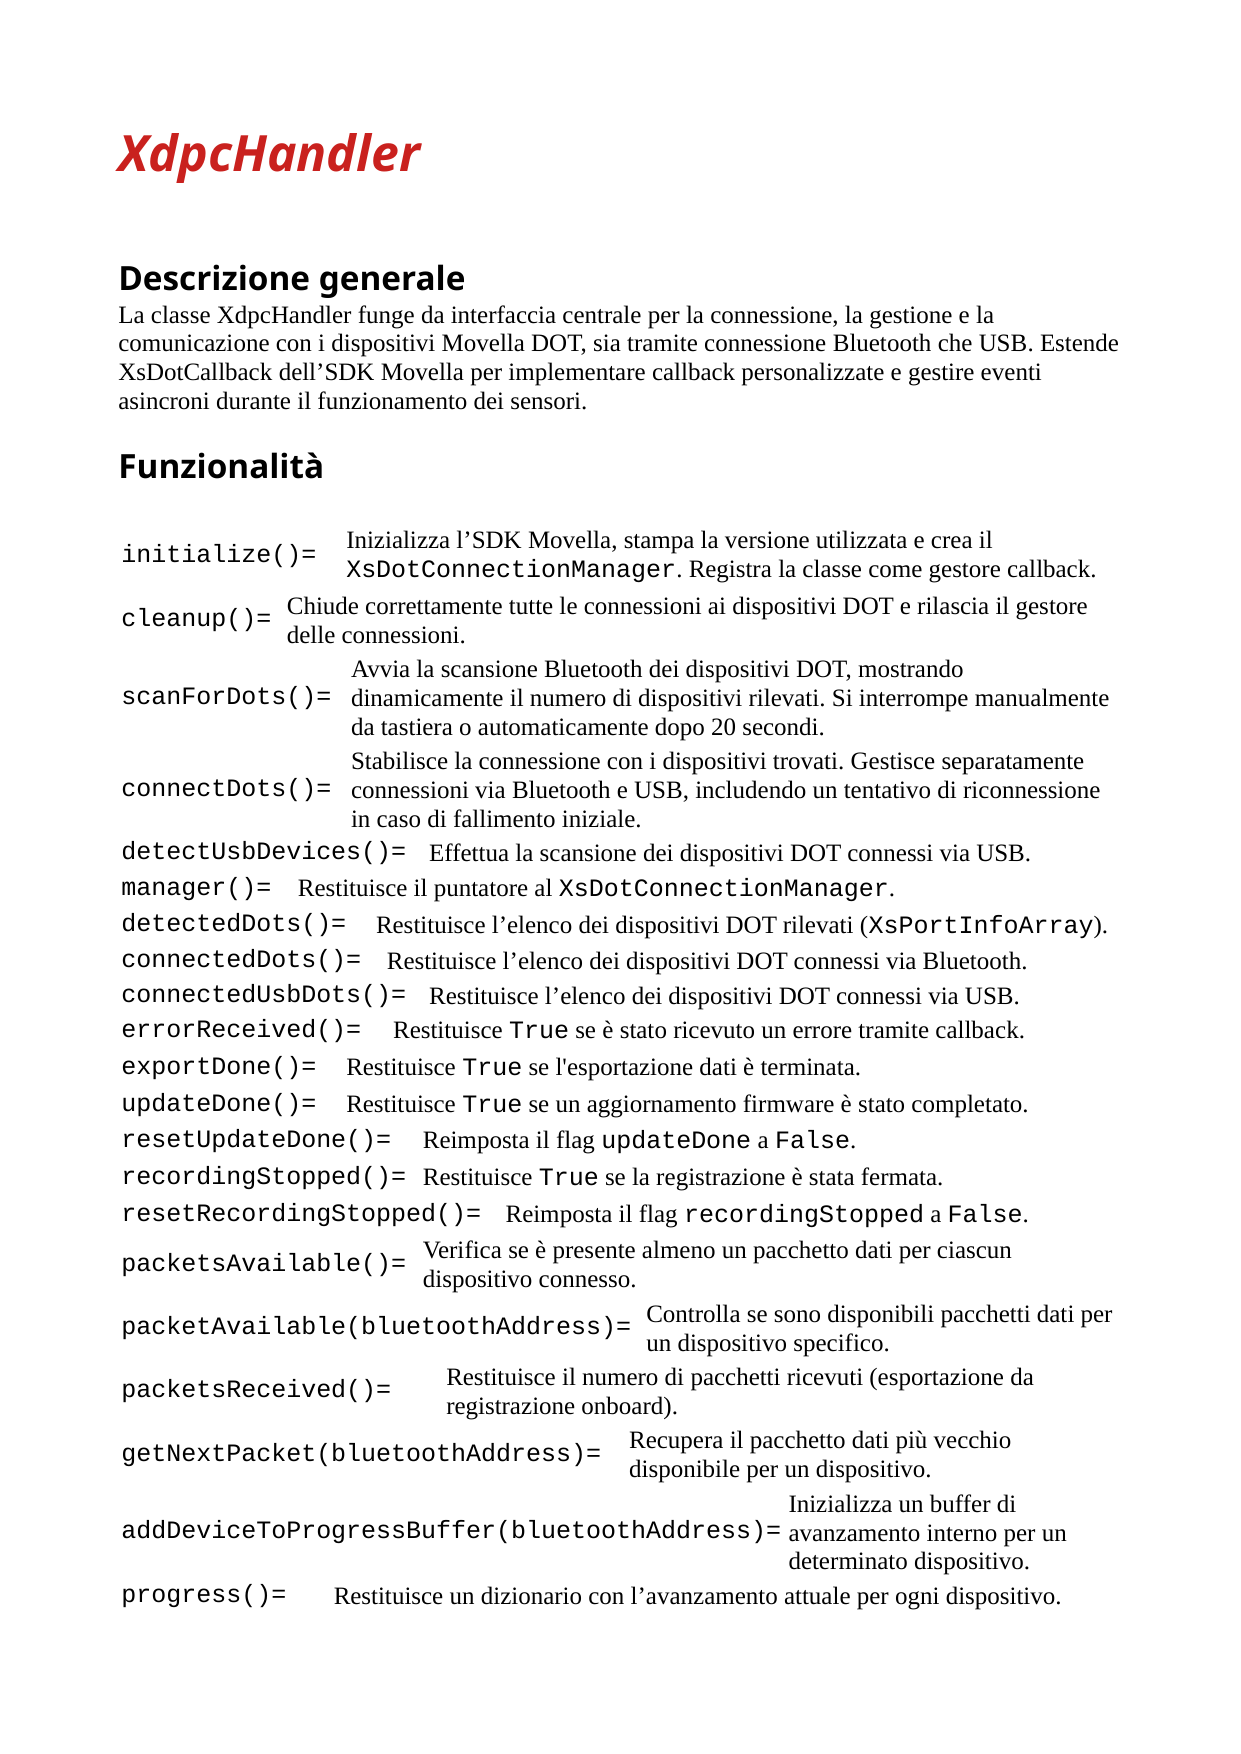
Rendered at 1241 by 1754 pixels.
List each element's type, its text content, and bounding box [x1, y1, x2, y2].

table_header Avvia la scansione Bluetooth dei dispositivi DOT, mostrando dinamicamente il numero di dispositivi rilevati. Si interrompe manualmente da tastiera o automaticamente dopo 20 secondi. [348, 651, 1123, 743]
table_header packetAvailable(bluetoothAddress)= [118, 1296, 643, 1359]
table_header updateDone()= [118, 1086, 343, 1123]
table_header Restituisce True se è stato ricevuto un errore tramite callback. [390, 1013, 1123, 1049]
table_header Stabilisce la connessione con i dispositivi trovati. Gestisce separatamente connessioni via Bluetooth e USB, includendo un tentativo di riconnessione in caso di fallimento iniziale. [348, 744, 1123, 836]
text XdpcHandler [118, 118, 1122, 186]
table_header cleanup()= [118, 588, 284, 651]
table_header Restituisce True se la registrazione è stata fermata. [420, 1159, 1123, 1196]
table_header exportDone()= [118, 1049, 343, 1086]
table_header connectedDots()= [118, 944, 384, 978]
table_header Restituisce il numero di pacchetti ricevuti (esportazione da registrazione onboard). [443, 1359, 1123, 1423]
table_header Recupera il pacchetto dati più vecchio disponibile per un dispositivo. [626, 1423, 1123, 1486]
table_header addDeviceToProgressBuffer(bluetoothAddress)= [118, 1486, 785, 1578]
table_header Restituisce l’elenco dei dispositivi DOT connessi via USB. [426, 978, 1123, 1013]
table_header errorReceived()= [118, 1013, 390, 1049]
table_header detectUsbDevices()= [118, 836, 426, 870]
table_header packetsReceived()= [118, 1359, 443, 1423]
text Descrizione generale [118, 254, 1122, 300]
table_header getNextPacket(bluetoothAddress)= [118, 1423, 626, 1486]
table_header Restituisce True se l'esportazione dati è terminata. [343, 1049, 1123, 1086]
table_header detectedDots()= [118, 907, 373, 943]
table_header connectDots()= [118, 744, 348, 836]
table_header Inizializza l’SDK Movella, stampa la versione utilizzata e crea il XsDotConnectionManager. Registra la classe come gestore callback. [343, 523, 1123, 588]
table_header recordingStopped()= [118, 1159, 420, 1196]
table_header progress()= [118, 1578, 331, 1613]
table_header manager()= [118, 870, 295, 907]
text La classe XdpcHandler funge da interfaccia centrale per la connessione, la gestione e la comunicazione con i dispositivi Movella DOT, sia tramite connessione Bluetooth che USB. Estende XsDotCallback dell’SDK Movella per implementare callback personalizzate e gestire eventi asincroni durante il funzionamento dei sensori. [118, 300, 1122, 415]
table_header Reimposta il flag recordingStopped a False. [503, 1196, 1123, 1233]
table_header Effettua la scansione dei dispositivi DOT connessi via USB. [426, 836, 1123, 870]
table_header Verifica se è presente almeno un pacchetto dati per ciascun dispositivo connesso. [420, 1233, 1123, 1296]
table_header initialize()= [118, 523, 343, 588]
table_header Controlla se sono disponibili pacchetti dati per un dispositivo specifico. [643, 1296, 1123, 1359]
table_header Restituisce il puntatore al XsDotConnectionManager. [295, 870, 1123, 907]
table_header Restituisce un dizionario con l’avanzamento attuale per ogni dispositivo. [331, 1578, 1123, 1613]
text Funzionalità [118, 443, 1122, 488]
table_header Restituisce l’elenco dei dispositivi DOT rilevati (XsPortInfoArray). [373, 907, 1123, 943]
table_header scanForDots()= [118, 651, 348, 743]
table_header resetUpdateDone()= [118, 1123, 420, 1159]
table_header Inizializza un buffer di avanzamento interno per un determinato dispositivo. [785, 1486, 1123, 1578]
table_header Chiude correttamente tutte le connessioni ai dispositivi DOT e rilascia il gestore delle connessioni. [284, 588, 1123, 651]
table_header Restituisce l’elenco dei dispositivi DOT connessi via Bluetooth. [384, 944, 1123, 978]
table_header connectedUsbDots()= [118, 978, 426, 1013]
table_header Reimposta il flag updateDone a False. [420, 1123, 1123, 1159]
table_header Restituisce True se un aggiornamento firmware è stato completato. [343, 1086, 1123, 1123]
table_header resetRecordingStopped()= [118, 1196, 502, 1233]
table_header packetsAvailable()= [118, 1233, 420, 1296]
